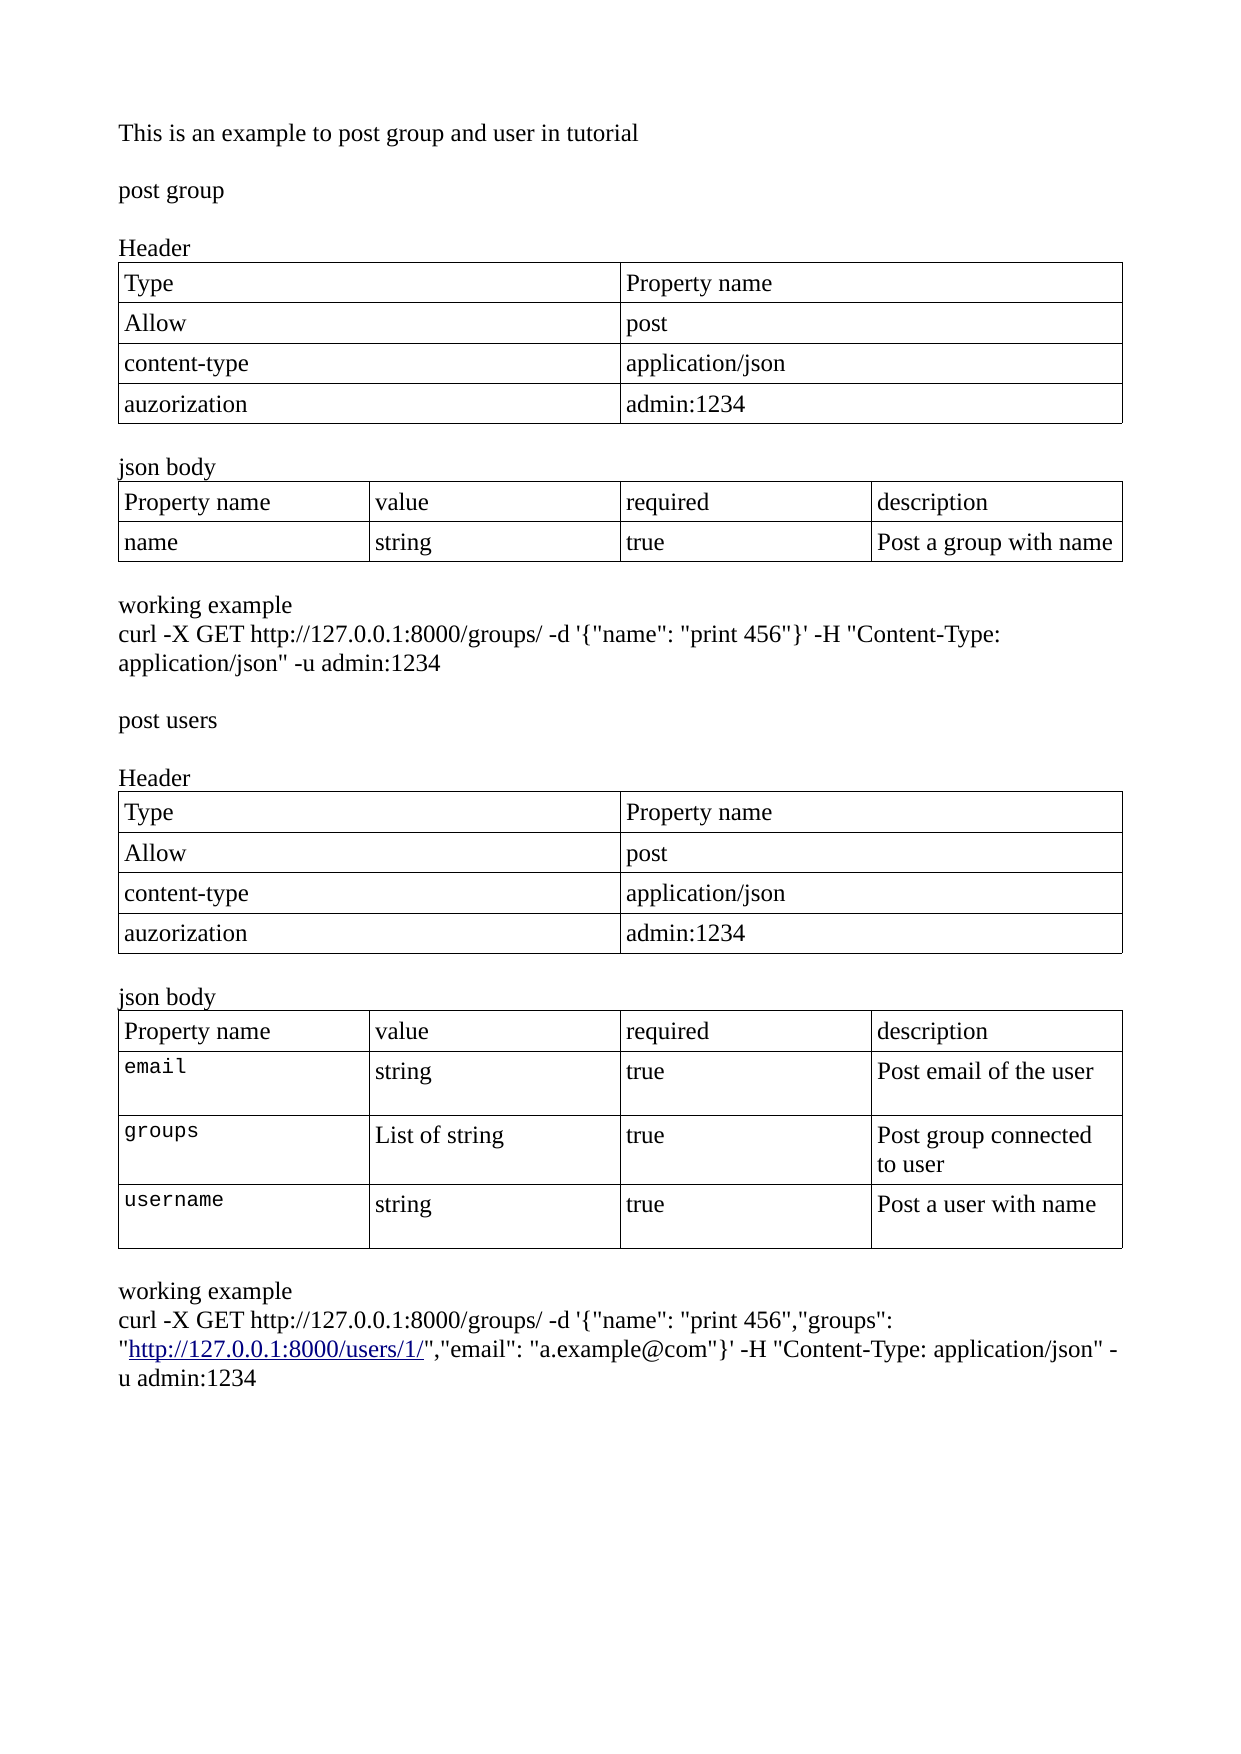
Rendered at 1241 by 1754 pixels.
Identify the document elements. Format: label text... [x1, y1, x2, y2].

text Header [118, 763, 1122, 791]
table_cell groups [119, 1116, 369, 1184]
table_cell Post a user with name [872, 1185, 1122, 1248]
table_cell auzorization [119, 914, 620, 953]
table_cell admin:1234 [621, 914, 1122, 953]
table_header required [621, 482, 871, 521]
table_cell true [621, 1185, 871, 1248]
table_cell Post email of the user [872, 1052, 1122, 1114]
table_cell true [621, 1116, 871, 1184]
table_cell content-type [119, 344, 620, 383]
table_header value [370, 1011, 620, 1051]
table_header Type [119, 263, 620, 302]
table_header Property name [119, 482, 369, 521]
table_cell List of string [370, 1116, 620, 1184]
table_header Property name [119, 1011, 369, 1051]
table_cell string [370, 522, 620, 561]
table_cell application/json [621, 344, 1122, 383]
table_cell application/json [621, 873, 1122, 912]
text json body [118, 452, 1122, 481]
table_cell string [370, 1052, 620, 1114]
text json body [118, 982, 1122, 1010]
table_cell true [621, 1052, 871, 1114]
table_cell Post group connected to user [872, 1116, 1122, 1184]
table_cell string [370, 1185, 620, 1248]
table_header Property name [621, 263, 1122, 302]
text curl -X GET http://127.0.0.1:8000/groups/ -d '{"name": "print 456"}' -H "Content-Type: application/json" -u admin:1234 [118, 619, 1122, 676]
table_header Type [119, 792, 620, 832]
table_cell post [621, 833, 1122, 872]
table_cell Allow [119, 303, 620, 342]
text curl -X GET http://127.0.0.1:8000/groups/ -d '{"name": "print 456","groups": "http://127.0.0.1:8000/users/1/","email": "a.example@com"}' -H "Content-Type: application/json" -u admin:1234 [118, 1305, 1122, 1391]
text post group [118, 176, 1122, 204]
table_cell username [119, 1185, 369, 1248]
table_header description [872, 1011, 1122, 1051]
text Header [118, 233, 1122, 262]
text This is an example to post group and user in tutorial [118, 118, 1122, 147]
table_cell true [621, 522, 871, 561]
table_cell post [621, 303, 1122, 342]
table_header Property name [621, 792, 1122, 832]
table_cell Allow [119, 833, 620, 872]
text working example [118, 590, 1122, 619]
table_cell content-type [119, 873, 620, 912]
table_header required [621, 1011, 871, 1051]
text post users [118, 705, 1122, 734]
table_cell name [119, 522, 369, 561]
table_header value [370, 482, 620, 521]
table_header description [872, 482, 1122, 521]
table_cell Post a group with name [872, 522, 1122, 561]
table_cell email [119, 1052, 369, 1114]
table_cell auzorization [119, 384, 620, 423]
text working example [118, 1276, 1122, 1305]
table_cell admin:1234 [621, 384, 1122, 423]
